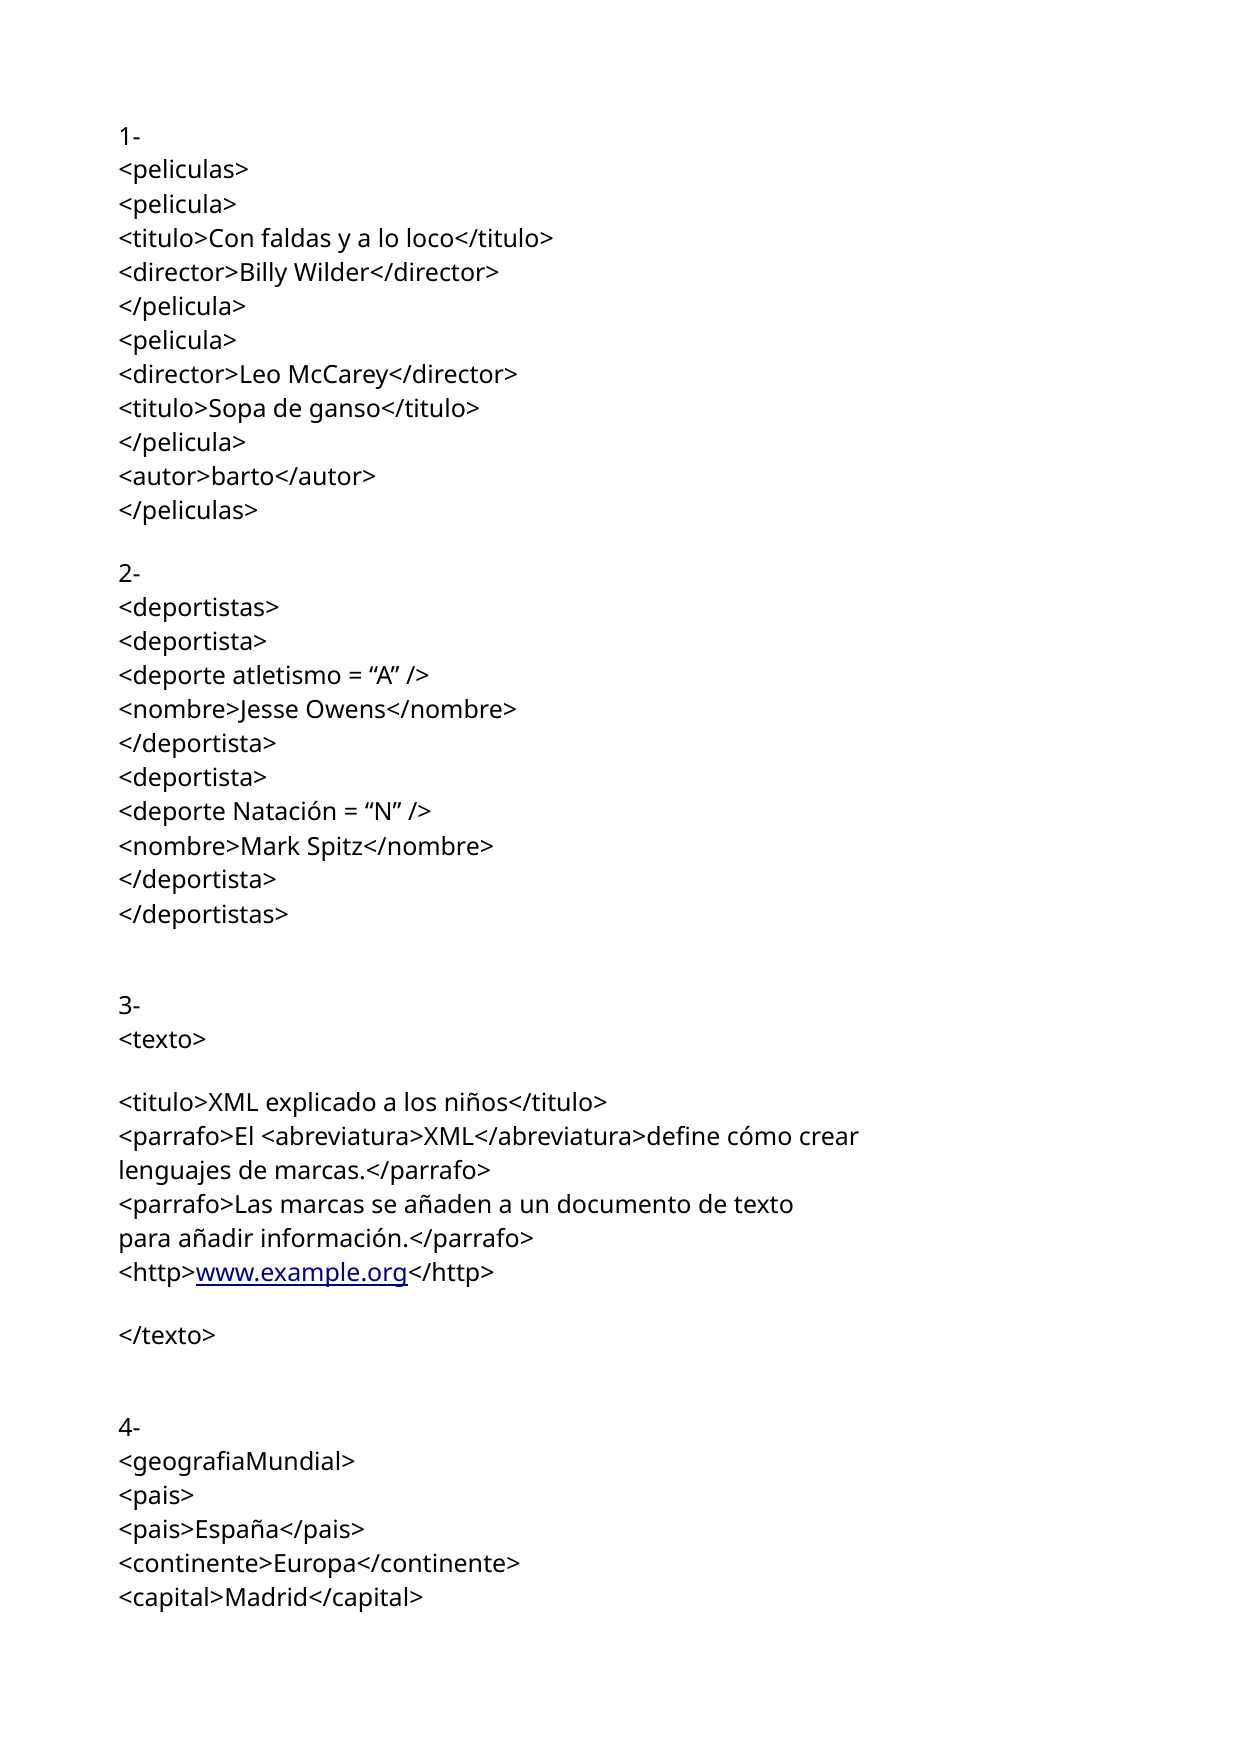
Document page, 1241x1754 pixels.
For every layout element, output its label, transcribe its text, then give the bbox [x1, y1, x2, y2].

text </deportistas> [118, 896, 1122, 930]
text </deportista> [118, 726, 1122, 760]
text <deportista> [118, 624, 1122, 658]
text </pelicula> [118, 425, 1122, 459]
text <titulo>Con faldas y a lo loco</titulo> [118, 220, 1122, 254]
text </texto> [118, 1289, 1122, 1352]
text 4- [118, 1381, 1122, 1443]
text <texto> [118, 1022, 1122, 1056]
text <titulo>XML explicado a los niños</titulo> <parrafo>El <abreviatura>XML</abreviatura>define cómo crear lenguajes de marcas.</parrafo> <parrafo>Las marcas se añaden a un documento de texto para añadir información.</parrafo> <http>www.example.org</http> [118, 1056, 1122, 1289]
text <deporte atletismo = “A” /> [118, 658, 1122, 692]
text <pelicula> [118, 186, 1122, 220]
text <peliculas> [118, 152, 1122, 186]
text <deportistas> [118, 590, 1122, 624]
text 2- [118, 527, 1122, 590]
text <nombre>Mark Spitz</nombre> [118, 828, 1122, 862]
text 3- [118, 959, 1122, 1022]
text <nombre>Jesse Owens</nombre> [118, 692, 1122, 726]
text <pelicula> [118, 322, 1122, 357]
text <deporte Natación = “N” /> [118, 794, 1122, 828]
text <director>Billy Wilder</director> [118, 254, 1122, 288]
text </peliculas> [118, 493, 1122, 527]
text <autor>barto</autor> [118, 459, 1122, 493]
text <geografiaMundial> <pais> <pais>España</pais> <continente>Europa</continente> <capital>Madrid</capital> [118, 1443, 1122, 1614]
text <titulo>Sopa de ganso</titulo> [118, 391, 1122, 425]
text </deportista> [118, 862, 1122, 896]
text 1- [118, 118, 1122, 152]
text </pelicula> [118, 288, 1122, 322]
text <director>Leo McCarey</director> [118, 357, 1122, 391]
text <deportista> [118, 760, 1122, 794]
